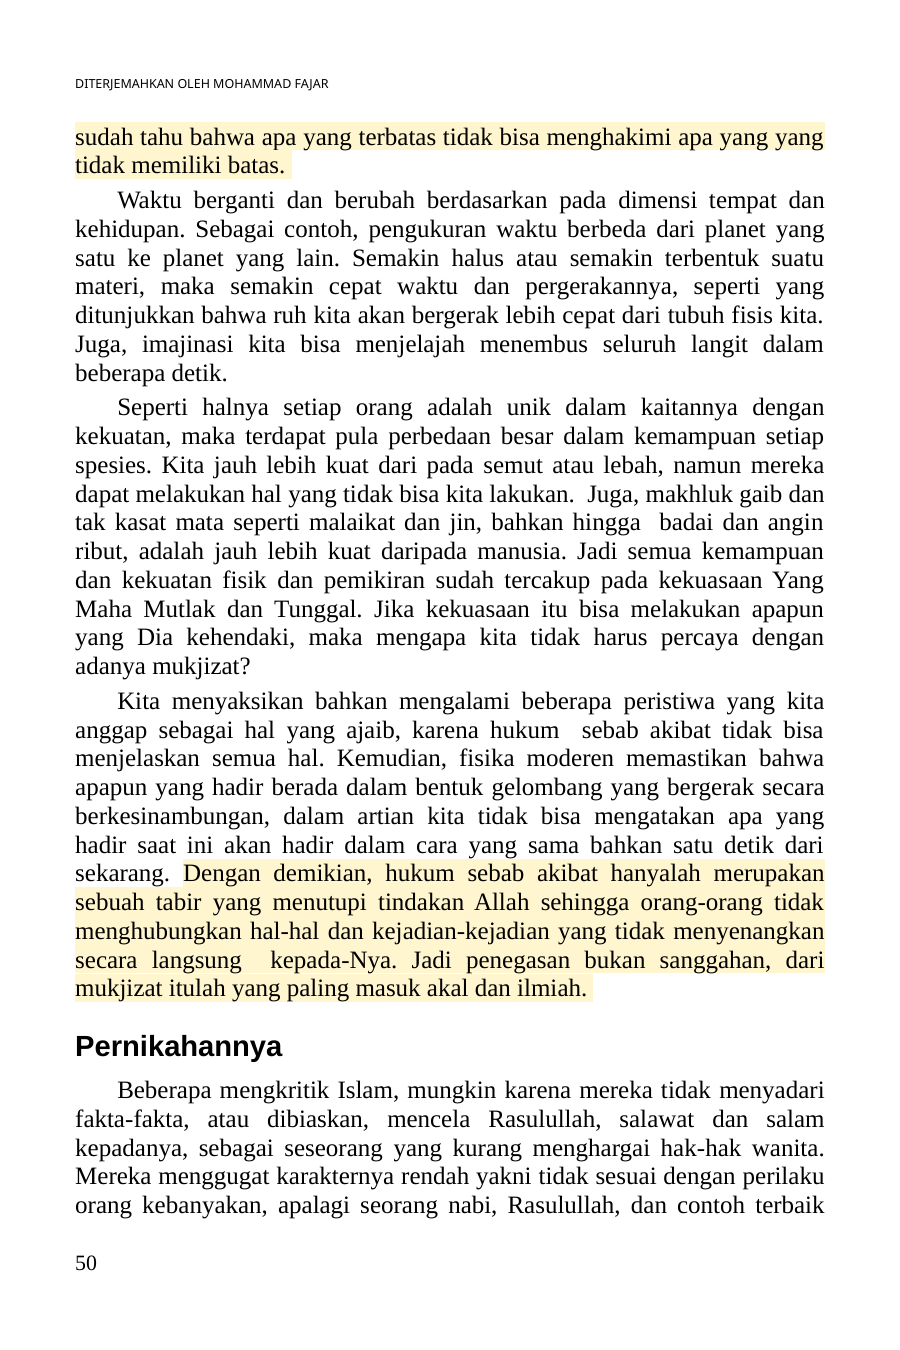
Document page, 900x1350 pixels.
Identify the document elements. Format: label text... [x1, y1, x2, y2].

text Kita menyaksikan bahkan mengalami beberapa peristiwa yang kita anggap sebagai hal yang ajaib, karena hukum sebab akibat tidak bisa menjelaskan semua hal. Kemudian, fisika moderen memastikan bahwa apapun yang hadir berada dalam bentuk gelombang yang bergerak secara berkesinambungan, dalam artian kita tidak bisa mengatakan apa yang hadir saat ini akan hadir dalam cara yang sama bahkan satu detik dari sekarang. Dengan demikian, hukum sebab akibat hanyalah merupakan sebuah tabir yang menutupi tindakan Allah sehingga orang-orang tidak menghubungkan hal-hal dan kejadian-kejadian yang tidak menyenangkan secara langsung kepada-Nya. Jadi penegasan bukan sanggahan, dari mukjizat itulah yang paling masuk akal dan ilmiah. [75, 686, 825, 1002]
text Seperti halnya setiap orang adalah unik dalam kaitannya dengan kekuatan, maka terdapat pula perbedaan besar dalam kemampuan setiap spesies. Kita jauh lebih kuat dari pada semut atau lebah, namun mereka dapat melakukan hal yang tidak bisa kita lakukan. Juga, makhluk gaib dan tak kasat mata seperti malaikat dan jin, bahkan hingga badai dan angin ribut, adalah jauh lebih kuat daripada manusia. Jadi semua kemampuan dan kekuatan fisik dan pemikiran sudah tercakup pada kekuasaan Yang Maha Mutlak dan Tunggal. Jika kekuasaan itu bisa melakukan apapun yang Dia kehendaki, maka mengapa kita tidak harus percaya dengan adanya mukjizat? [75, 392, 825, 680]
text Waktu berganti dan berubah berdasarkan pada dimensi tempat dan kehidupan. Sebagai contoh, pengukuran waktu berbeda dari planet yang satu ke planet yang lain. Semakin halus atau semakin terbentuk suatu materi, maka semakin cepat waktu dan pergerakannya, seperti yang ditunjukkan bahwa ruh kita akan bergerak lebih cepat dari tubuh fisis kita. Juga, imajinasi kita bisa menjelajah menembus seluruh langit dalam beberapa detik. [75, 185, 825, 386]
text Beberapa mengkritik Islam, mungkin karena mereka tidak menyadari fakta-fakta, atau dibiaskan, mencela Rasulullah, salawat dan salam kepadanya, sebagai seseorang yang kurang menghargai hak-hak wanita. Mereka menggugat karakternya rendah yakni tidak sesuai dengan perilaku orang kebanyakan, apalagi seorang nabi, Rasulullah, dan contoh terbaik [75, 1075, 825, 1219]
text sudah tahu bahwa apa yang terbatas tidak bisa menghakimi apa yang yang tidak memiliki batas. [75, 122, 825, 179]
subtitle Pernikahannya [75, 1029, 825, 1063]
